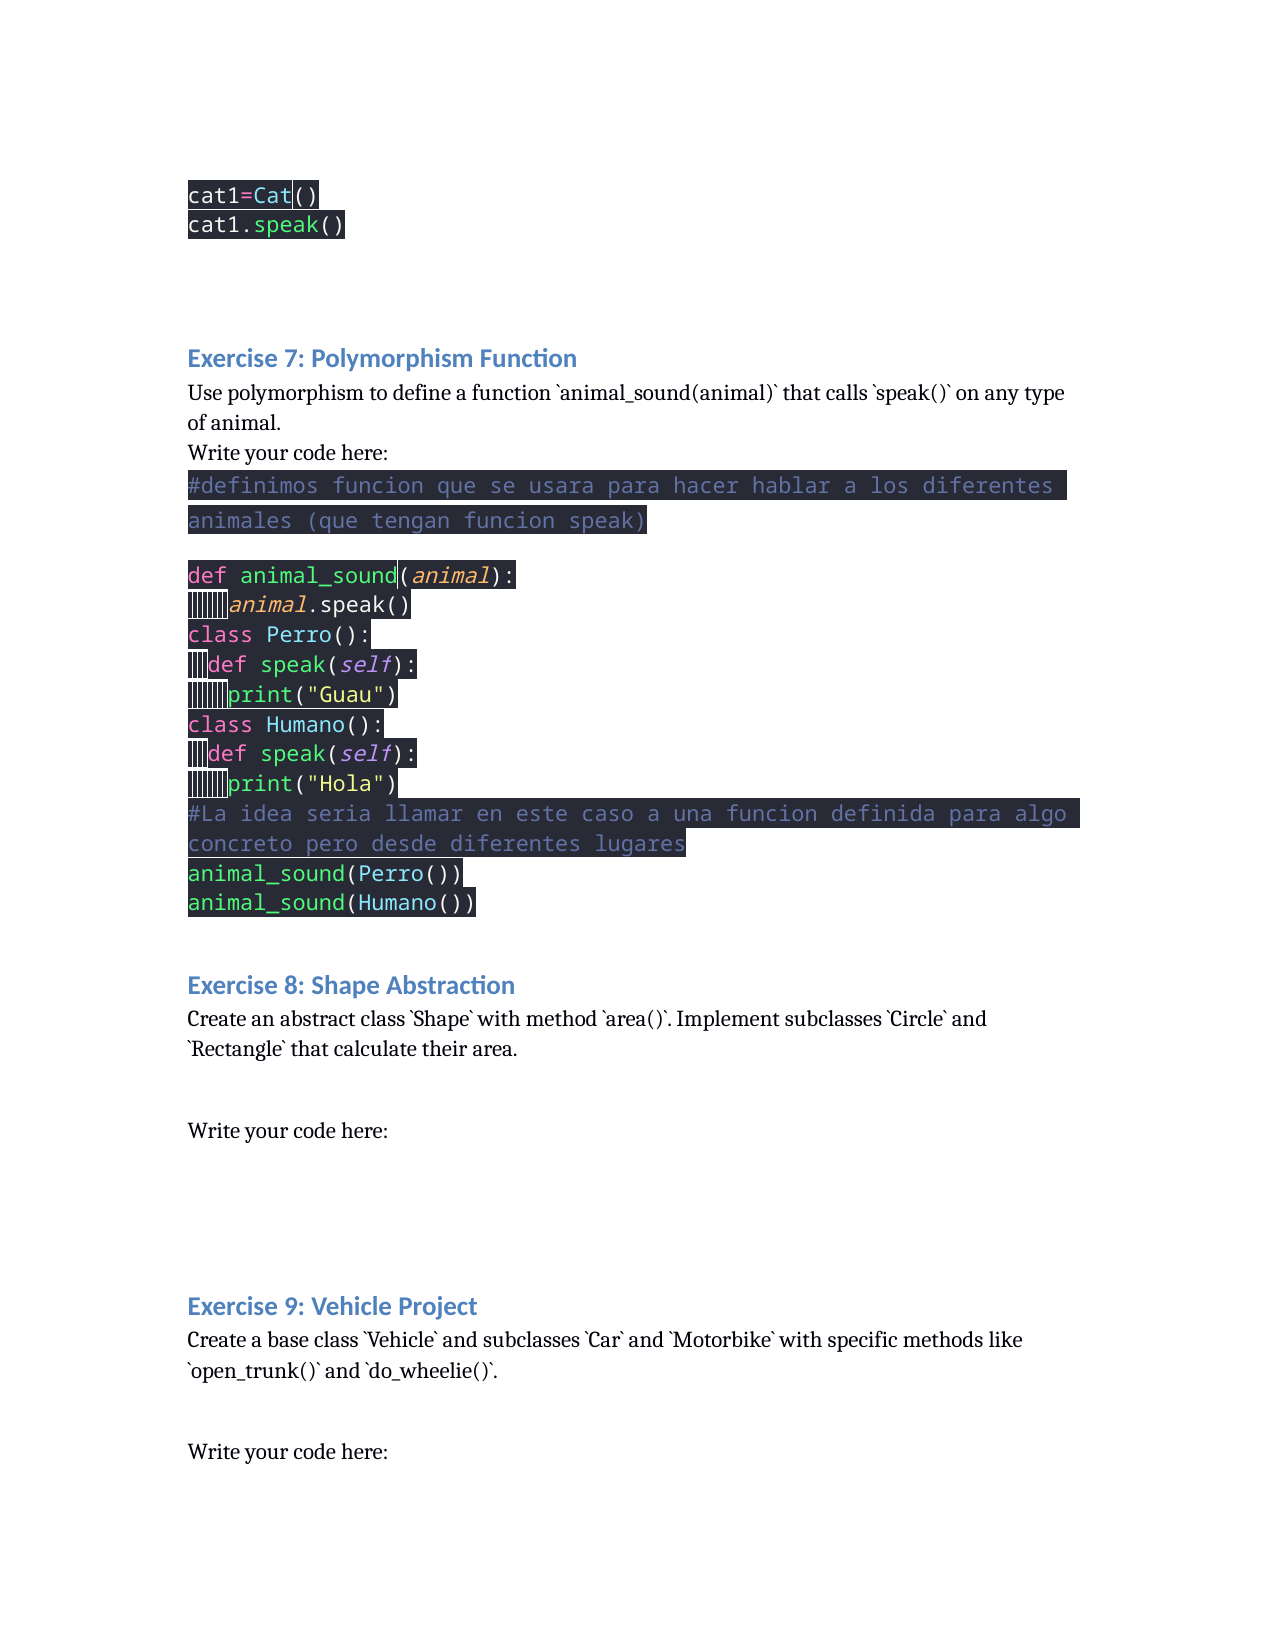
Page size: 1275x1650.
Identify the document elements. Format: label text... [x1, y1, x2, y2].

text print("Guau") [187, 679, 1087, 708]
text cat1.speak() [187, 209, 1087, 239]
text def animal_sound(animal): [187, 559, 1087, 589]
text Create an abstract class `Shape` with method `area()`. Implement subclasses `Circle` and `Rectangle` that calculate their area. [187, 1006, 1087, 1063]
text def speak(self): [187, 649, 1087, 679]
text Write your code here: [187, 1087, 1087, 1265]
text cat1=Cat() [187, 180, 1087, 209]
text Use polymorphism to define a function `animal_sound(animal)` that calls `speak()` on any type of animal. Write your code here: #definimos funcion que se usara para hacer hablar a los diferentes animales (que tengan funcion speak) [187, 379, 1087, 534]
text class Perro(): [187, 619, 1087, 649]
subtitle Exercise 8: Shape Abstraction [187, 968, 1087, 1001]
text animal_sound(Perro()) [187, 857, 1087, 887]
text #La idea seria llamar en este caso a una funcion definida para algo concreto pero desde diferentes lugares [187, 798, 1087, 857]
text animal.speak() [187, 589, 1087, 619]
text print("Hola") [187, 768, 1087, 798]
text def speak(self): [187, 738, 1087, 768]
text animal_sound(Humano()) [187, 887, 1087, 917]
subtitle Exercise 7: Polymorphism Function [187, 341, 1087, 374]
text class Humano(): [187, 708, 1087, 738]
subtitle Exercise 9: Vehicle Project [187, 1289, 1087, 1322]
text Create a base class `Vehicle` and subclasses `Car` and `Motorbike` with specific methods like `open_trunk()` and `do_wheelie()`. [187, 1327, 1087, 1384]
text Write your code here: [187, 1408, 1087, 1495]
